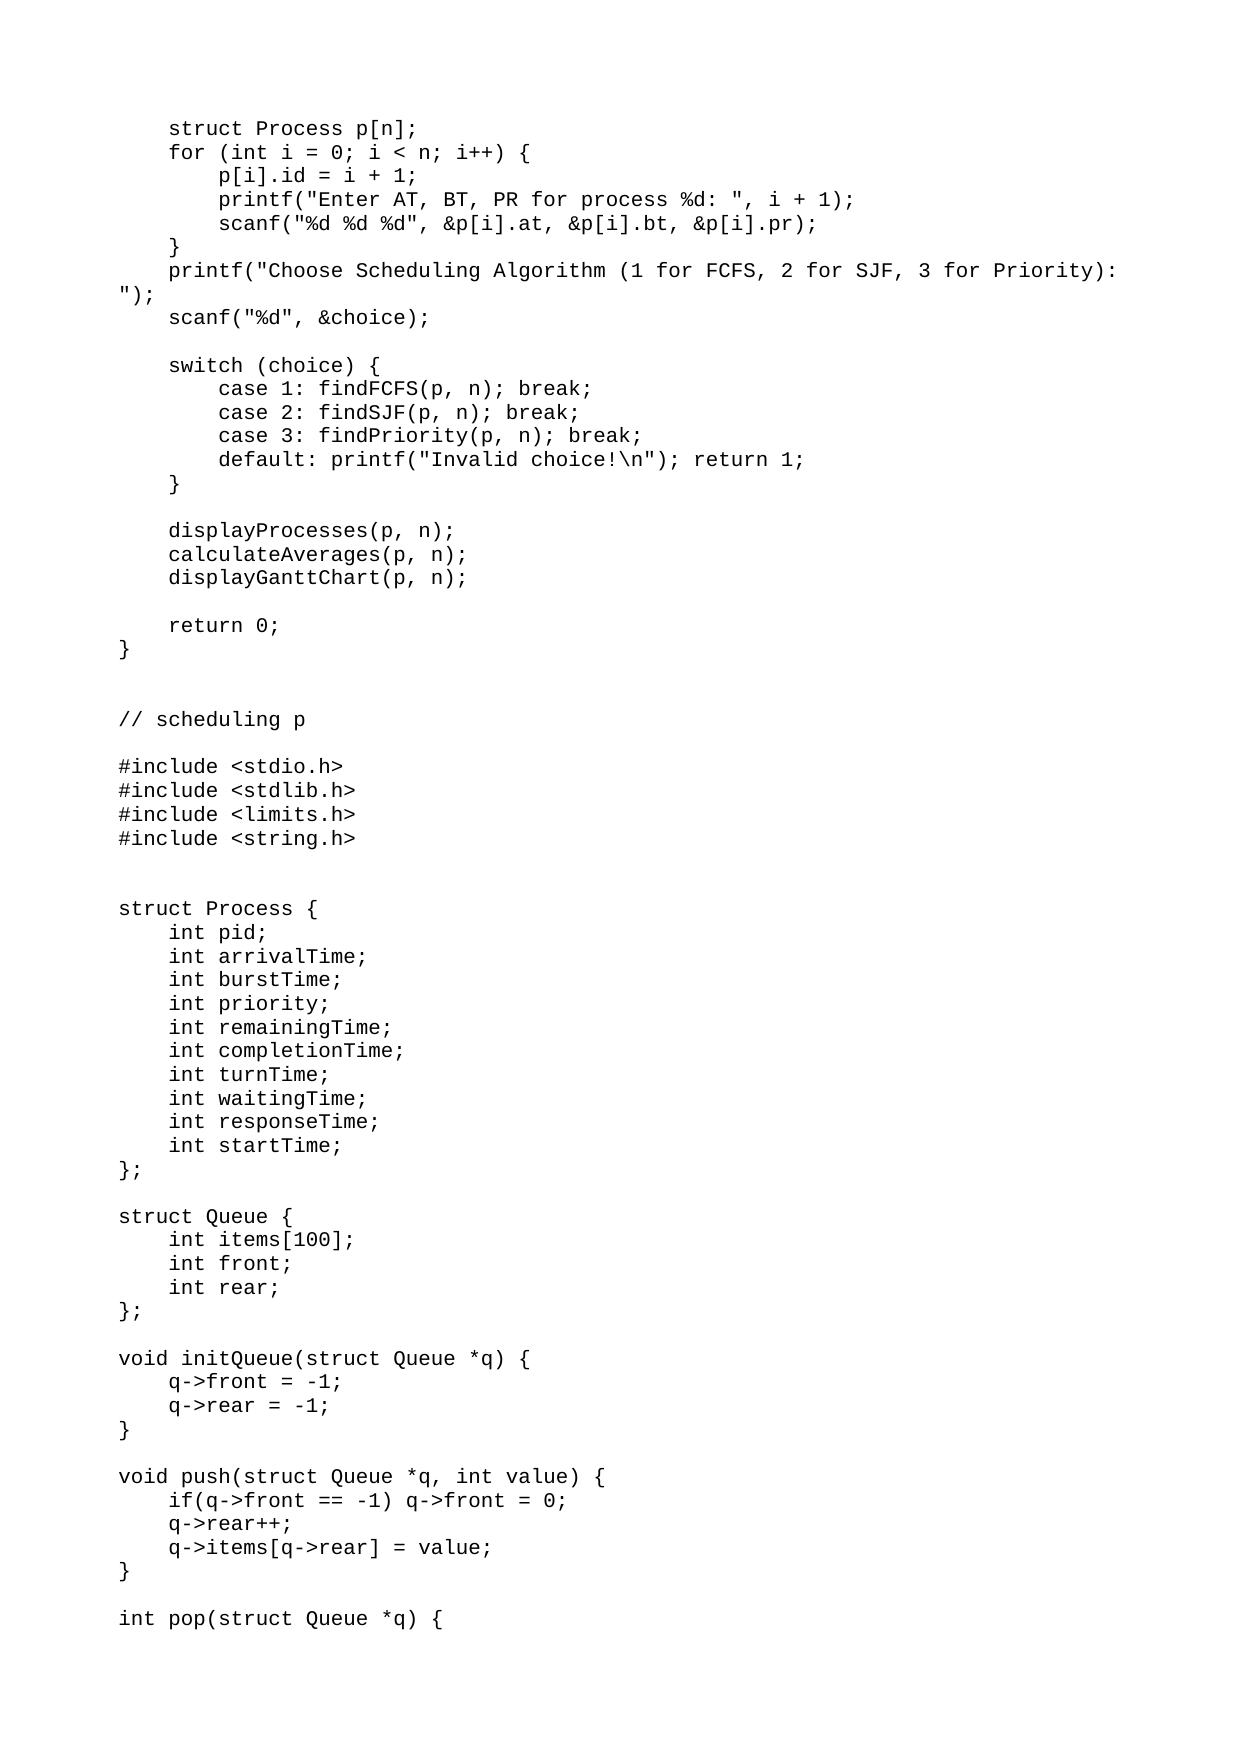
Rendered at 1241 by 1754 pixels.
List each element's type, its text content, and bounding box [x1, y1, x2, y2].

text int startTime; [118, 1135, 1122, 1158]
text int items[100]; [118, 1229, 1122, 1253]
text int pid; [118, 922, 1122, 946]
text scanf("%d", &choice); [118, 307, 1122, 331]
text case 2: findSJF(p, n); break; [118, 402, 1122, 426]
text printf("Choose Scheduling Algorithm (1 for FCFS, 2 for SJF, 3 for Priority): "); [118, 260, 1122, 307]
text scanf("%d %d %d", &p[i].at, &p[i].bt, &p[i].pr); [118, 213, 1122, 236]
text displayGanttChart(p, n); [118, 567, 1122, 591]
text struct Queue { [118, 1206, 1122, 1229]
text #include <string.h> [118, 827, 1122, 851]
text int pop(struct Queue *q) { [118, 1608, 1122, 1631]
text default: printf("Invalid choice!\n"); return 1; [118, 449, 1122, 473]
text int burstTime; [118, 969, 1122, 993]
text struct Process { [118, 898, 1122, 922]
text int front; [118, 1253, 1122, 1277]
text calculateAverages(p, n); [118, 544, 1122, 567]
text printf("Enter AT, BT, PR for process %d: ", i + 1); [118, 189, 1122, 213]
text int turnTime; [118, 1064, 1122, 1088]
text void initQueue(struct Queue *q) { [118, 1348, 1122, 1371]
text switch (choice) { [118, 354, 1122, 378]
text }; [118, 1300, 1122, 1324]
text int completionTime; [118, 1040, 1122, 1064]
text #include <limits.h> [118, 804, 1122, 827]
text #include <stdio.h> [118, 757, 1122, 780]
text } [118, 1561, 1122, 1584]
text p[i].id = i + 1; [118, 165, 1122, 189]
text q->rear = -1; [118, 1395, 1122, 1419]
text displayProcesses(p, n); [118, 520, 1122, 544]
text #include <stdlib.h> [118, 780, 1122, 804]
text case 3: findPriority(p, n); break; [118, 426, 1122, 449]
text q->items[q->rear] = value; [118, 1537, 1122, 1561]
text int arrivalTime; [118, 946, 1122, 969]
text } [118, 638, 1122, 662]
text if(q->front == -1) q->front = 0; [118, 1489, 1122, 1513]
text // scheduling p [118, 709, 1122, 733]
text } [118, 236, 1122, 260]
text void push(struct Queue *q, int value) { [118, 1466, 1122, 1489]
text q->front = -1; [118, 1371, 1122, 1395]
text } [118, 1419, 1122, 1442]
text return 0; [118, 615, 1122, 638]
text case 1: findFCFS(p, n); break; [118, 378, 1122, 402]
text } [118, 473, 1122, 496]
text int rear; [118, 1277, 1122, 1300]
text }; [118, 1158, 1122, 1182]
text q->rear++; [118, 1513, 1122, 1537]
text int remainingTime; [118, 1017, 1122, 1040]
text int waitingTime; [118, 1088, 1122, 1111]
text int responseTime; [118, 1111, 1122, 1135]
text int priority; [118, 993, 1122, 1017]
text struct Process p[n]; [118, 118, 1122, 142]
text for (int i = 0; i < n; i++) { [118, 142, 1122, 165]
